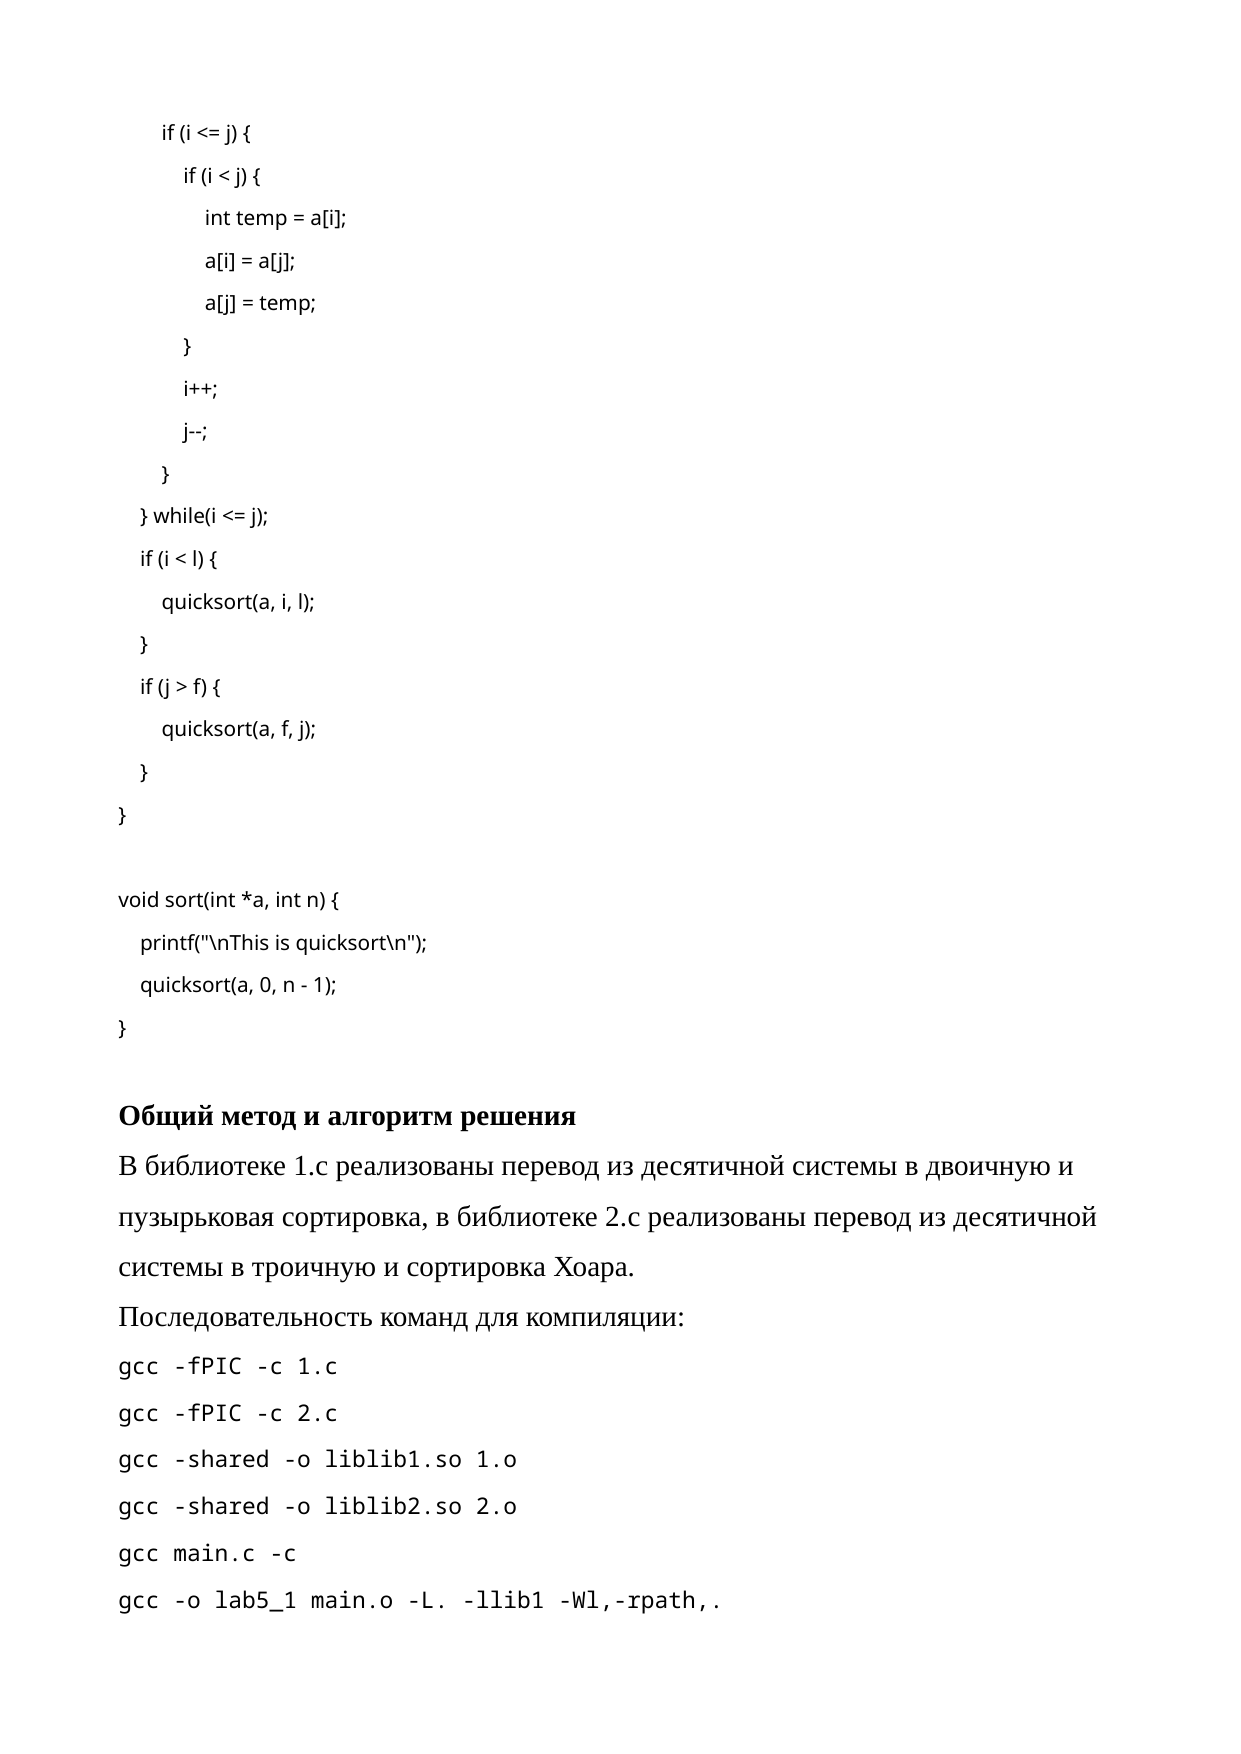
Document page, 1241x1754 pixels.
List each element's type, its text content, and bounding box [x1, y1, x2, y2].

text int temp = a[i]; [118, 203, 1122, 232]
text } [118, 459, 1122, 487]
text gcc -shared -o liblib2.so 2.o [118, 1490, 1122, 1521]
text } [118, 757, 1122, 786]
text Последовательность команд для компиляции: [118, 1299, 1122, 1333]
text quicksort(a, 0, n - 1); [118, 970, 1122, 999]
text В библиотеке 1.c реализованы перевод из десятичной системы в двоичную и пузырьковая сортировка, в библиотеке 2.c реализованы перевод из десятичной системы в троичную и сортировка Хоара. [118, 1148, 1122, 1282]
text gcc -fPIC -c 1.c [118, 1349, 1122, 1381]
text if (j > f) { [118, 672, 1122, 700]
text printf("\nThis is quicksort\n"); [118, 928, 1122, 956]
text gcc -shared -o liblib1.so 1.o [118, 1443, 1122, 1474]
text void sort(int *a, int n) { [118, 885, 1122, 913]
text } [118, 331, 1122, 359]
text } while(i <= j); [118, 502, 1122, 530]
text if (i < j) { [118, 161, 1122, 189]
text j--; [118, 416, 1122, 445]
text a[i] = a[j]; [118, 246, 1122, 274]
text if (i < l) { [118, 544, 1122, 573]
text gcc -fPIC -c 2.c [118, 1396, 1122, 1428]
text Общий метод и алгоритм решения [118, 1098, 1122, 1132]
text } [118, 1013, 1122, 1041]
text } [118, 800, 1122, 828]
text gcc -o lab5_1 main.o -L. -llib1 -Wl,-rpath,. [118, 1584, 1122, 1615]
text a[j] = temp; [118, 288, 1122, 317]
text quicksort(a, i, l); [118, 587, 1122, 615]
text if (i <= j) { [118, 118, 1122, 147]
text } [118, 629, 1122, 658]
text i++; [118, 374, 1122, 402]
text gcc main.c -c [118, 1537, 1122, 1568]
text quicksort(a, f, j); [118, 714, 1122, 743]
